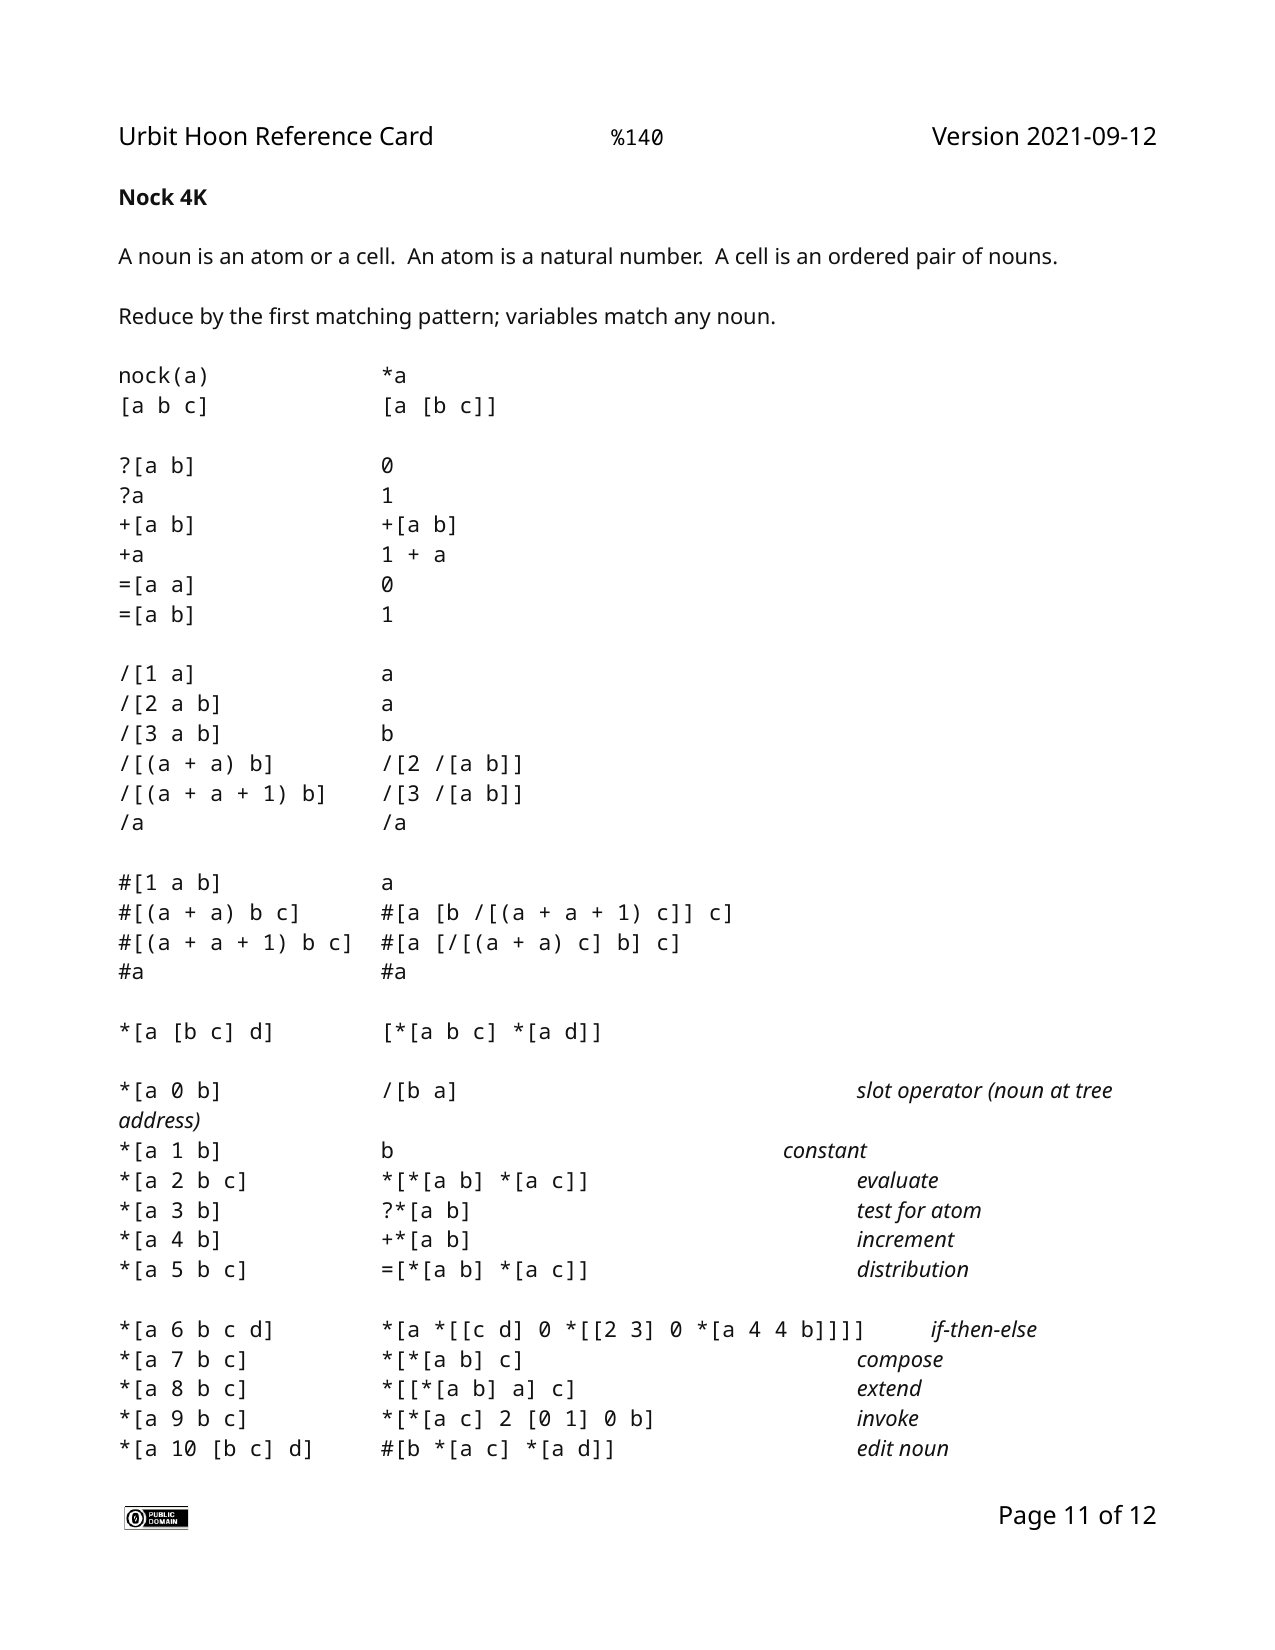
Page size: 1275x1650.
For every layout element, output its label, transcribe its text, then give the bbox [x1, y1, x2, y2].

text *[a 5 b c] =[*[a b] *[a c]] distribution [118, 1254, 1157, 1284]
text +a 1 + a [118, 539, 1157, 569]
text Reduce by the first matching pattern; variables match any noun. [118, 301, 1157, 331]
text *[a 4 b] +*[a b] increment [118, 1224, 1157, 1254]
text #a #a [118, 956, 1157, 986]
text *[a [b c] d] [*[a b c] *[a d]] [118, 1016, 1157, 1046]
text /[(a + a) b] /[2 /[a b]] [118, 748, 1157, 777]
picture [124, 1506, 189, 1530]
text /[2 a b] a [118, 688, 1157, 718]
text *[a 0 b] /[b a] slot operator (noun at tree address) [118, 1075, 1157, 1135]
text *[a 1 b] b constant [118, 1135, 1157, 1165]
text *[a 10 [b c] d] #[b *[a c] *[a d]] edit noun [118, 1433, 1157, 1463]
text *[a 6 b c d] *[a *[[c d] 0 *[[2 3] 0 *[a 4 4 b]]]] if-then-else [118, 1314, 1157, 1343]
text ?a 1 [118, 479, 1157, 509]
text =[a a] 0 [118, 569, 1157, 599]
text ?[a b] 0 [118, 450, 1157, 479]
text Nock 4K [118, 182, 1157, 211]
text [a b c] [a [b c]] [118, 390, 1157, 420]
text nock(a) *a [118, 360, 1157, 390]
text *[a 3 b] ?*[a b] test for atom [118, 1194, 1157, 1224]
text #[1 a b] a [118, 867, 1157, 897]
text *[a 8 b c] *[[*[a b] a] c] extend [118, 1373, 1157, 1403]
text #[(a + a + 1) b c] #[a [/[(a + a) c] b] c] [118, 926, 1157, 956]
text A noun is an atom or a cell. An atom is a natural number. A cell is an ordered pair of nouns. [118, 241, 1157, 271]
text *[a 2 b c] *[*[a b] *[a c]] evaluate [118, 1165, 1157, 1194]
text +[a b] +[a b] [118, 509, 1157, 539]
text *[a 9 b c] *[*[a c] 2 [0 1] 0 b] invoke [118, 1403, 1157, 1433]
text /a /a [118, 807, 1157, 837]
text =[a b] 1 [118, 599, 1157, 628]
text /[3 a b] b [118, 718, 1157, 748]
text /[(a + a + 1) b] /[3 /[a b]] [118, 777, 1157, 807]
text *[a 7 b c] *[*[a b] c] compose [118, 1343, 1157, 1373]
text #[(a + a) b c] #[a [b /[(a + a + 1) c]] c] [118, 897, 1157, 926]
text /[1 a] a [118, 658, 1157, 688]
